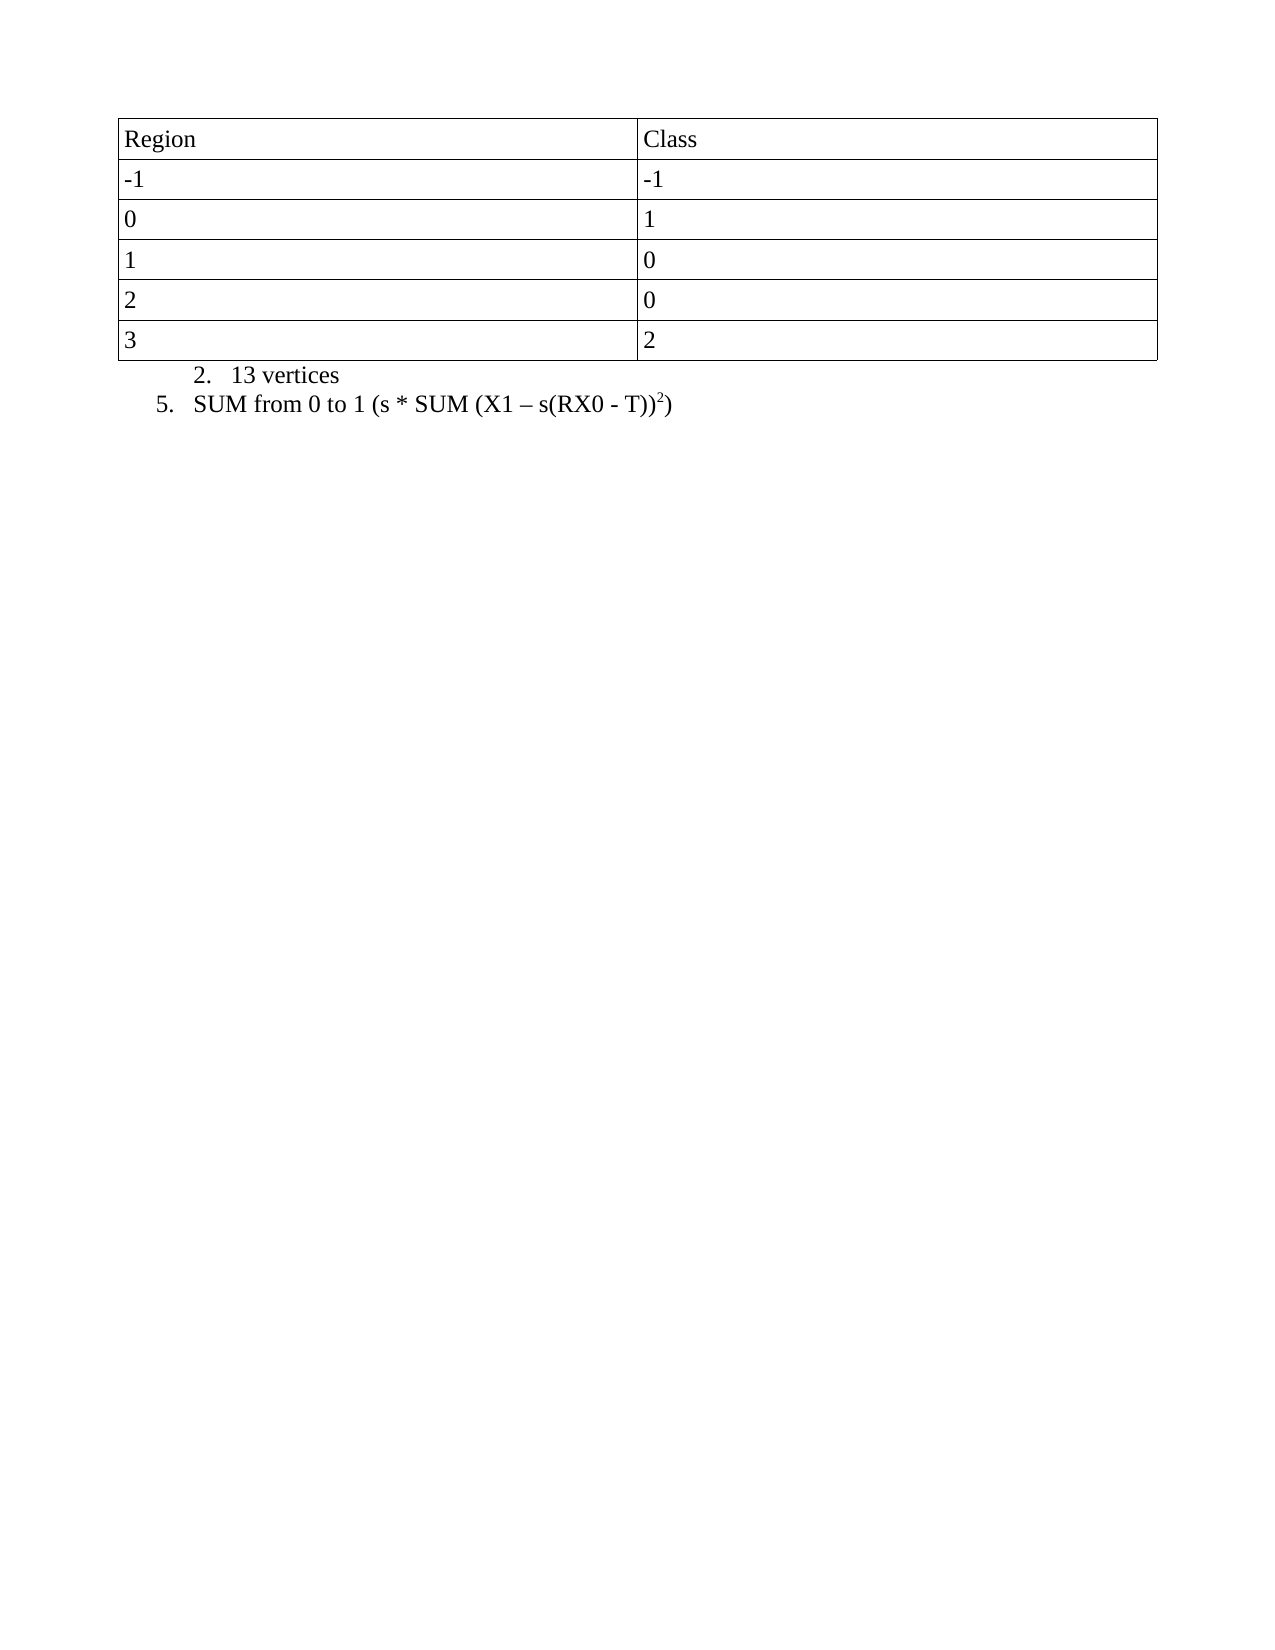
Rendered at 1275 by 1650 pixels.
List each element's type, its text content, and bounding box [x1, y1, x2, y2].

table_cell 1 [119, 240, 637, 279]
table_cell -1 [119, 160, 637, 199]
table_cell 2 [119, 280, 637, 320]
table_header Class [638, 119, 1157, 158]
list SUM from 0 to 1 (s * SUM (X1 – s(RX0 - T))2) [156, 389, 1157, 418]
table_cell 2 [638, 321, 1157, 360]
table_cell 0 [638, 280, 1157, 320]
table_header Region [119, 119, 637, 158]
list 13 vertices [193, 361, 1157, 389]
table_cell 3 [119, 321, 637, 360]
table_cell 0 [119, 200, 637, 239]
table_cell 0 [638, 240, 1157, 279]
table_cell 1 [638, 200, 1157, 239]
table_cell -1 [638, 160, 1157, 199]
